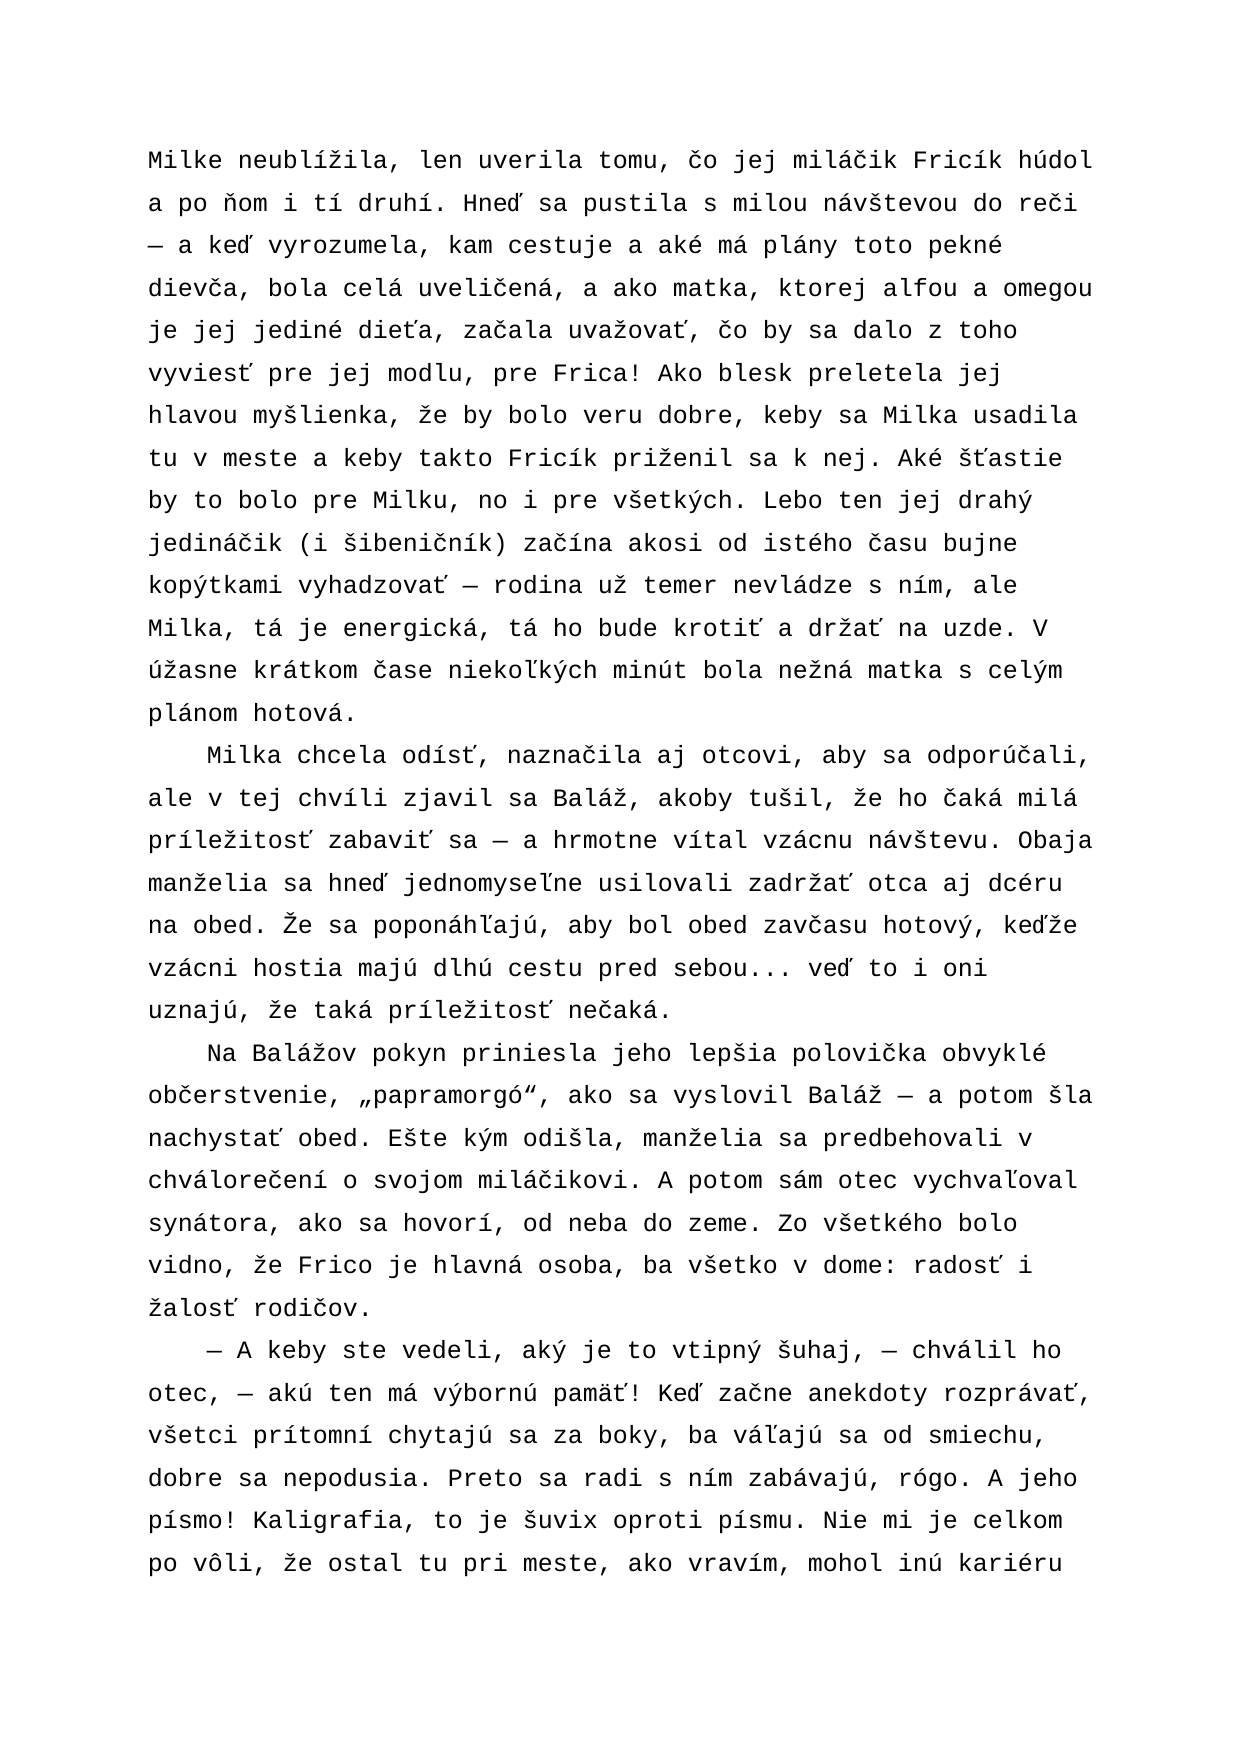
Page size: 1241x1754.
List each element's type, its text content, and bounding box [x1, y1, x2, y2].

text Na Balážov pokyn priniesla jeho lepšia polovička obvyklé občerstvenie, „papramorgó“, ako sa vyslovil Baláž — a potom šla nachystať obed. Ešte kým odišla, manželia sa predbehovali v chválorečení o svojom miláčikovi. A potom sám otec vychvaľoval synátora, ako sa hovorí, od neba do zeme. Zo všetkého bolo vidno, že Frico je hlavná osoba, ba všetko v dome: radosť i žalosť rodičov. [148, 1040, 1093, 1323]
text — A keby ste vedeli, aký je to vtipný šuhaj, — chválil ho otec, — akú ten má výbornú pamäť! Keď začne anekdoty rozprávať, všetci prítomní chytajú sa za boky, ba váľajú sa od smiechu, dobre sa nepodusia. Preto sa radi s ním zabávajú, rógo. A jeho písmo! Kaligrafia, to je šuvix oproti písmu. Nie mi je celkom po vôli, že ostal tu pri meste, ako vravím, mohol inú kariéru [148, 1338, 1093, 1578]
text Milke neublížila, len uverila tomu, čo jej miláčik Fricík húdol a po ňom i tí druhí. Hneď sa pustila s milou návštevou do reči — a keď vyrozumela, kam cestuje a aké má plány toto pekné dievča, bola celá uveličená, a ako matka, ktorej alfou a omegou je jej jediné dieťa, začala uvažovať, čo by sa dalo z toho vyviesť pre jej modlu, pre Frica! Ako blesk preletela jej hlavou myšlienka, že by bolo veru dobre, keby sa Milka usadila tu v meste a keby takto Fricík priženil sa k nej. Aké šťastie by to bolo pre Milku, no i pre všetkých. Lebo ten jej drahý jedináčik (i šibeničník) začína akosi od istého času bujne kopýtkami vyhadzovať — rodina už temer nevládze s ním, ale Milka, tá je energická, tá ho bude krotiť a držať na uzde. V úžasne krátkom čase niekoľkých minút bola nežná matka s celým plánom hotová. [148, 148, 1093, 728]
text Milka chcela odísť, naznačila aj otcovi, aby sa odporúčali, ale v tej chvíli zjavil sa Baláž, akoby tušil, že ho čaká milá príležitosť zabaviť sa — a hrmotne vítal vzácnu návštevu. Obaja manželia sa hneď jednomyseľne usilovali zadržať otca aj dcéru na obed. Že sa poponáhľajú, aby bol obed zavčasu hotový, keďže vzácni hostia majú dlhú cestu pred sebou... veď to i oni uznajú, že taká príležitosť nečaká. [148, 743, 1093, 1026]
